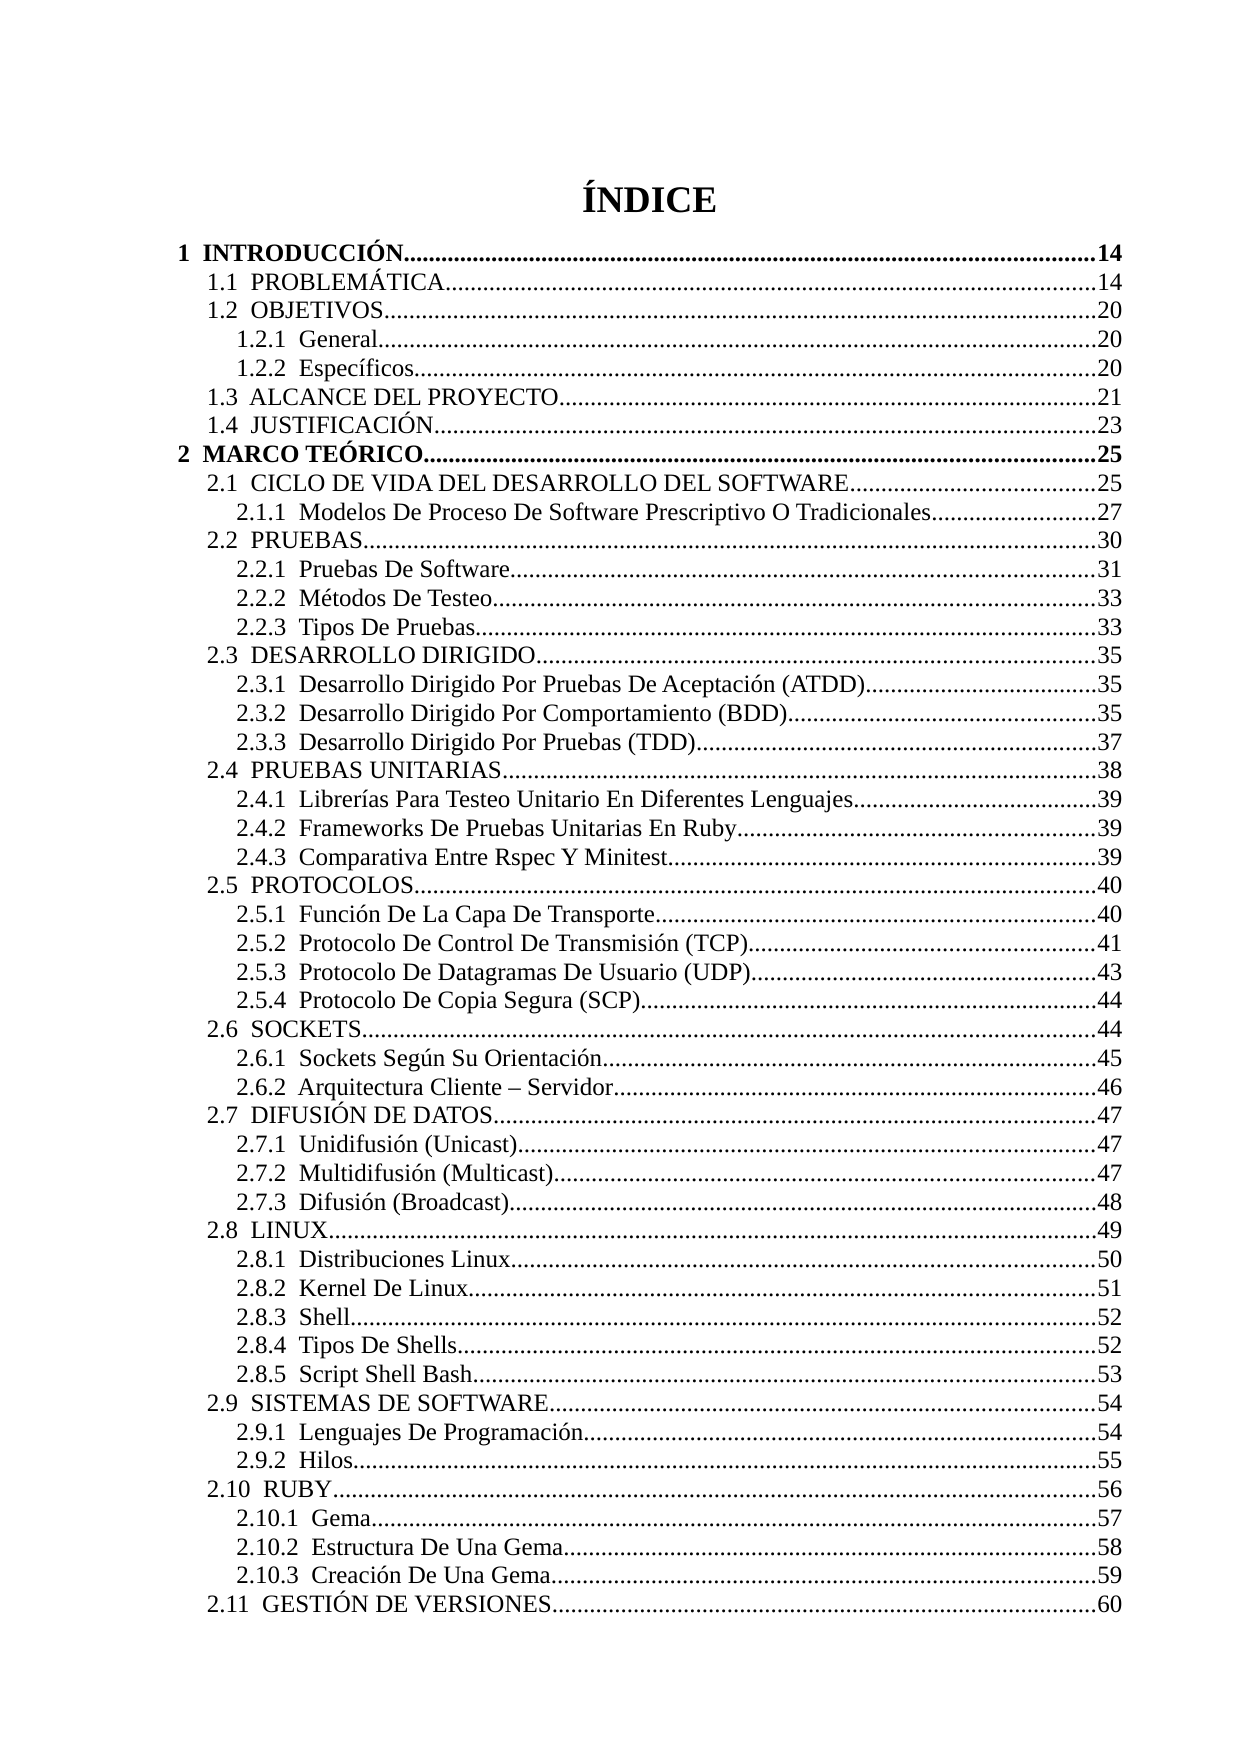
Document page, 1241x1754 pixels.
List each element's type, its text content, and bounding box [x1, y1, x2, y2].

text 2.11 Gestión de Versiones 60 [207, 1589, 1122, 1618]
text 2.7.1 Unidifusión (Unicast) 47 [236, 1129, 1122, 1158]
text 2 MARCO TEÓRICO 25 [177, 439, 1122, 468]
text 2.4.3 Comparativa entre Rspec y Minitest 39 [236, 842, 1122, 871]
text 2.4.2 Frameworks de pruebas unitarias en ruby 39 [236, 813, 1122, 842]
text Índice [177, 177, 1122, 220]
text 2.5.4 Protocolo de copia segura (SCP) 44 [236, 986, 1122, 1014]
text 2.9 Sistemas de Software 54 [207, 1388, 1122, 1417]
text 2.8.5 Script Shell Bash 53 [236, 1359, 1122, 1388]
text 1.2 OBJETIVOS 20 [207, 296, 1122, 324]
text 2.10.3 Creación de una Gema 59 [236, 1561, 1122, 1589]
text 2.6.1 Sockets según su orientación 45 [236, 1043, 1122, 1072]
text 2.10.1 Gema 57 [236, 1503, 1122, 1532]
text 2.9.2 Hilos 55 [236, 1446, 1122, 1474]
text 1.1 PROBLEMÁTICA 14 [207, 267, 1122, 296]
text 2.5.1 Función de la capa de transporte 40 [236, 899, 1122, 928]
text 1.2.2 Específicos 20 [236, 353, 1122, 382]
text 2.3 Desarrollo dirigido 35 [207, 641, 1122, 669]
text 2.7 DIFUSIÓN DE DATOS 47 [207, 1101, 1122, 1129]
text 2.6.2 Arquitectura cliente – servidor 46 [236, 1072, 1122, 1101]
text 2.8.2 Kernel de Linux 51 [236, 1273, 1122, 1302]
text 2.5 Protocolos 40 [207, 871, 1122, 899]
text 2.9.1 Lenguajes de Programación 54 [236, 1417, 1122, 1446]
text 2.10.2 Estructura de una Gema 58 [236, 1532, 1122, 1561]
text 2.6 SOCkets 44 [207, 1014, 1122, 1043]
text 2.8.4 Tipos de Shells 52 [236, 1331, 1122, 1359]
text 2.8.1 Distribuciones Linux 50 [236, 1244, 1122, 1273]
text 2.2.2 Métodos de Testeo 33 [236, 583, 1122, 612]
text 1.3 Alcance del Proyecto 21 [207, 382, 1122, 411]
text 2.10 Ruby 56 [207, 1474, 1122, 1503]
text 1.4 Justificación 23 [207, 411, 1122, 439]
text 2.4 Pruebas Unitarias 38 [207, 756, 1122, 784]
text 2.7.2 Multidifusión (Multicast) 47 [236, 1158, 1122, 1187]
text 1 INTRODUCCIÓN 14 [177, 238, 1122, 267]
text 2.5.2 Protocolo de control de transmisión (TCP) 41 [236, 928, 1122, 957]
text 2.5.3 Protocolo de datagramas de usuario (UDP) 43 [236, 957, 1122, 986]
text 2.3.1 Desarrollo dirigido por pruebas de aceptación (ATDD) 35 [236, 669, 1122, 698]
text 2.7.3 Difusión (Broadcast) 48 [236, 1187, 1122, 1216]
text 2.2 Pruebas 30 [207, 526, 1122, 554]
text 2.3.3 Desarrollo dirigido por pruebas (TDD) 37 [236, 727, 1122, 756]
text 2.1.1 Modelos de proceso de software prescriptivo o tradicionales 27 [236, 497, 1122, 526]
text 2.2.3 Tipos de Pruebas 33 [236, 612, 1122, 641]
text 2.3.2 Desarrollo dirigido por comportamiento (BDD) 35 [236, 698, 1122, 727]
text 2.8 Linux 49 [207, 1216, 1122, 1244]
text 2.1 CICLO DE VIDA DEL DESARROLLO DEL SOFTWARE 25 [207, 468, 1122, 497]
text 2.2.1 Pruebas de Software 31 [236, 554, 1122, 583]
text 1.2.1 General 20 [236, 324, 1122, 353]
text 2.4.1 Librerías para Testeo Unitario en Diferentes Lenguajes 39 [236, 784, 1122, 813]
text 2.8.3 shell 52 [236, 1302, 1122, 1331]
